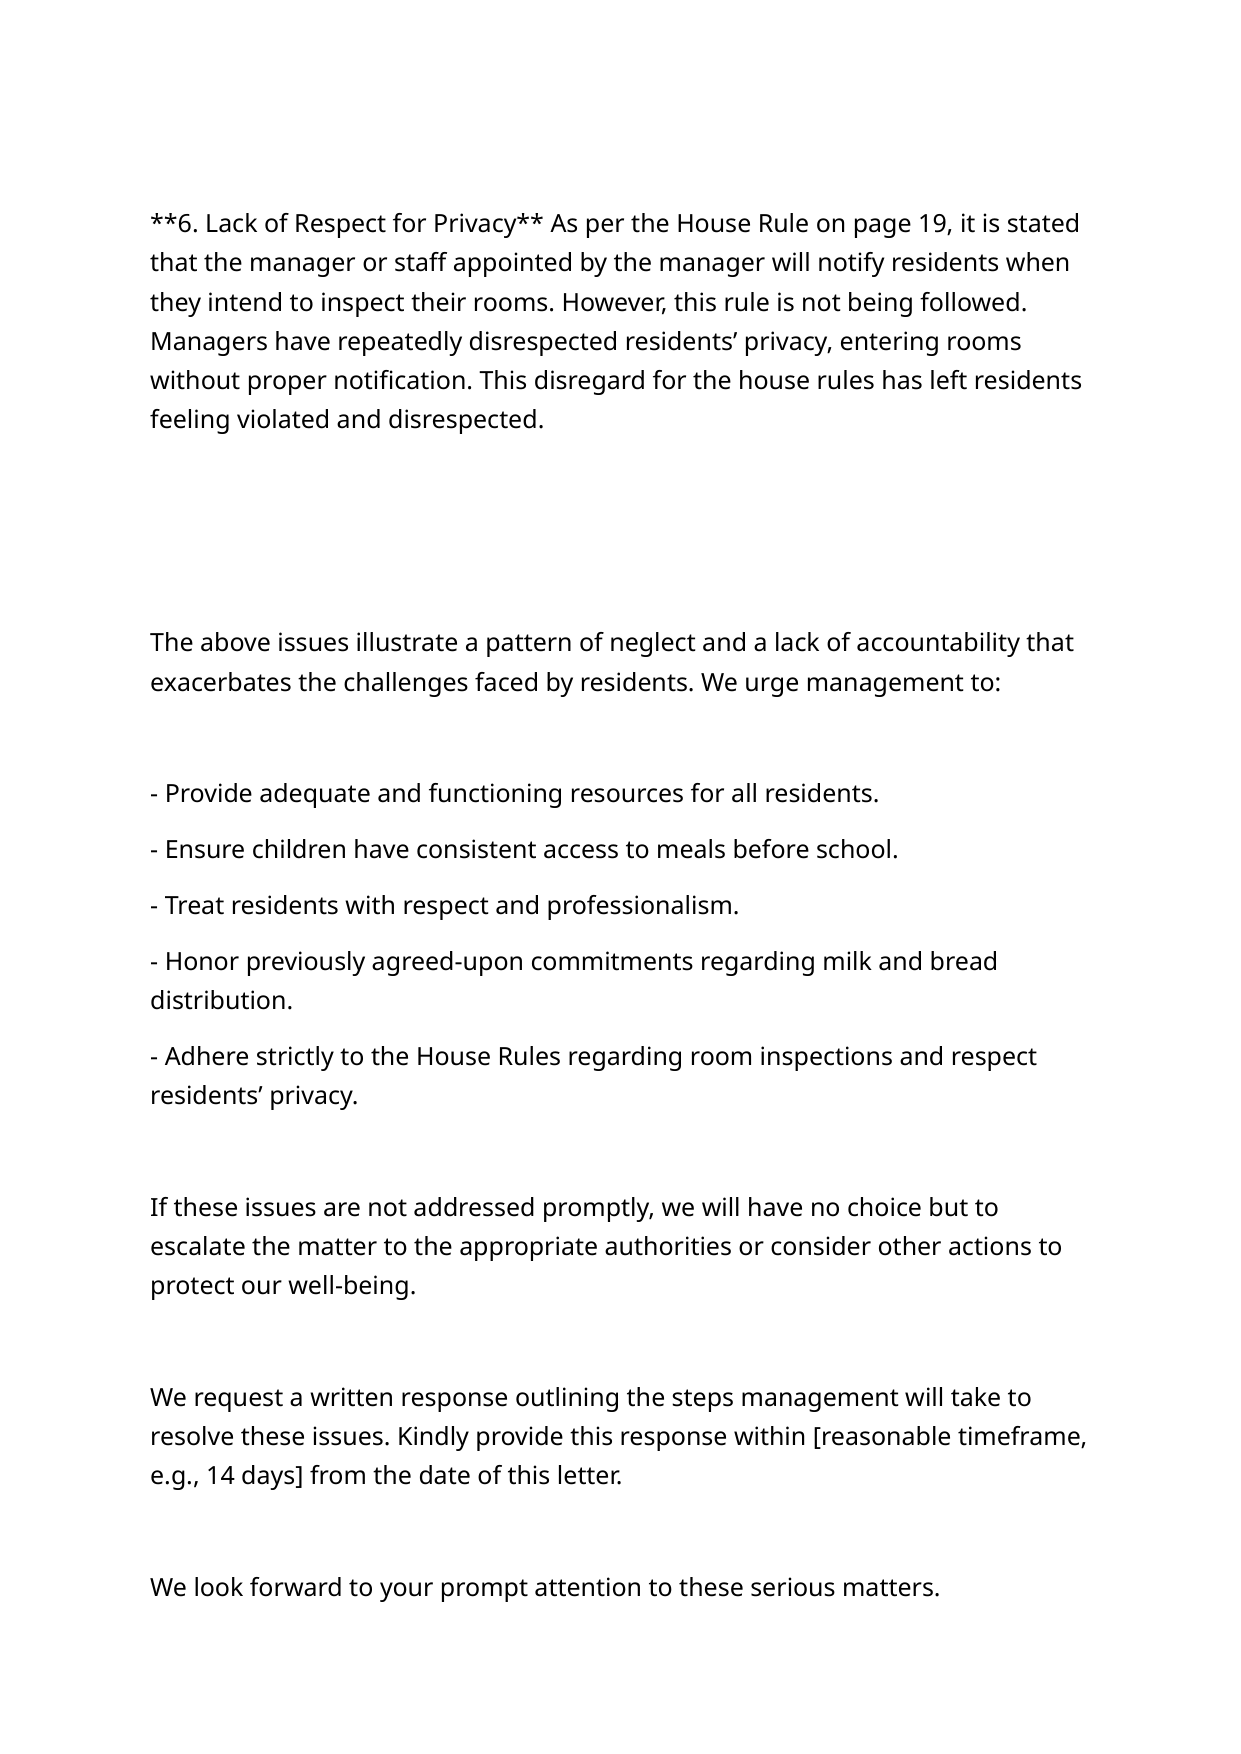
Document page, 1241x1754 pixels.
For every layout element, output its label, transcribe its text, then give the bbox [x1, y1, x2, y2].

text **6. Lack of Respect for Privacy** As per the House Rule on page 19, it is stated that the manager or staff appointed by the manager will notify residents when they intend to inspect their rooms. However, this rule is not being followed. Managers have repeatedly disrespected residents’ privacy, entering rooms without proper notification. This disregard for the house rules has left residents feeling violated and disrespected. [150, 206, 1090, 436]
text - Treat residents with respect and professionalism. [150, 887, 1090, 922]
text - Honor previously agreed-upon commitments regarding milk and bread distribution. [150, 943, 1090, 1017]
text We request a written response outlining the steps management will take to resolve these issues. Kindly provide this response within [reasonable timeframe, e.g., 14 days] from the date of this letter. [150, 1379, 1090, 1492]
text - Ensure children have consistent access to meals before school. [150, 832, 1090, 866]
text If these issues are not addressed promptly, we will have no choice but to escalate the matter to the appropriate authorities or consider other actions to protect our well-being. [150, 1189, 1090, 1302]
text We look forward to your prompt attention to these serious matters. [150, 1569, 1090, 1603]
text - Adhere strictly to the House Rules regarding room inspections and respect residents’ privacy. [150, 1038, 1090, 1112]
text The above issues illustrate a pattern of neglect and a lack of accountability that exacerbates the challenges faced by residents. We urge management to: [150, 625, 1090, 698]
text - Provide adequate and functioning resources for all residents. [150, 776, 1090, 810]
